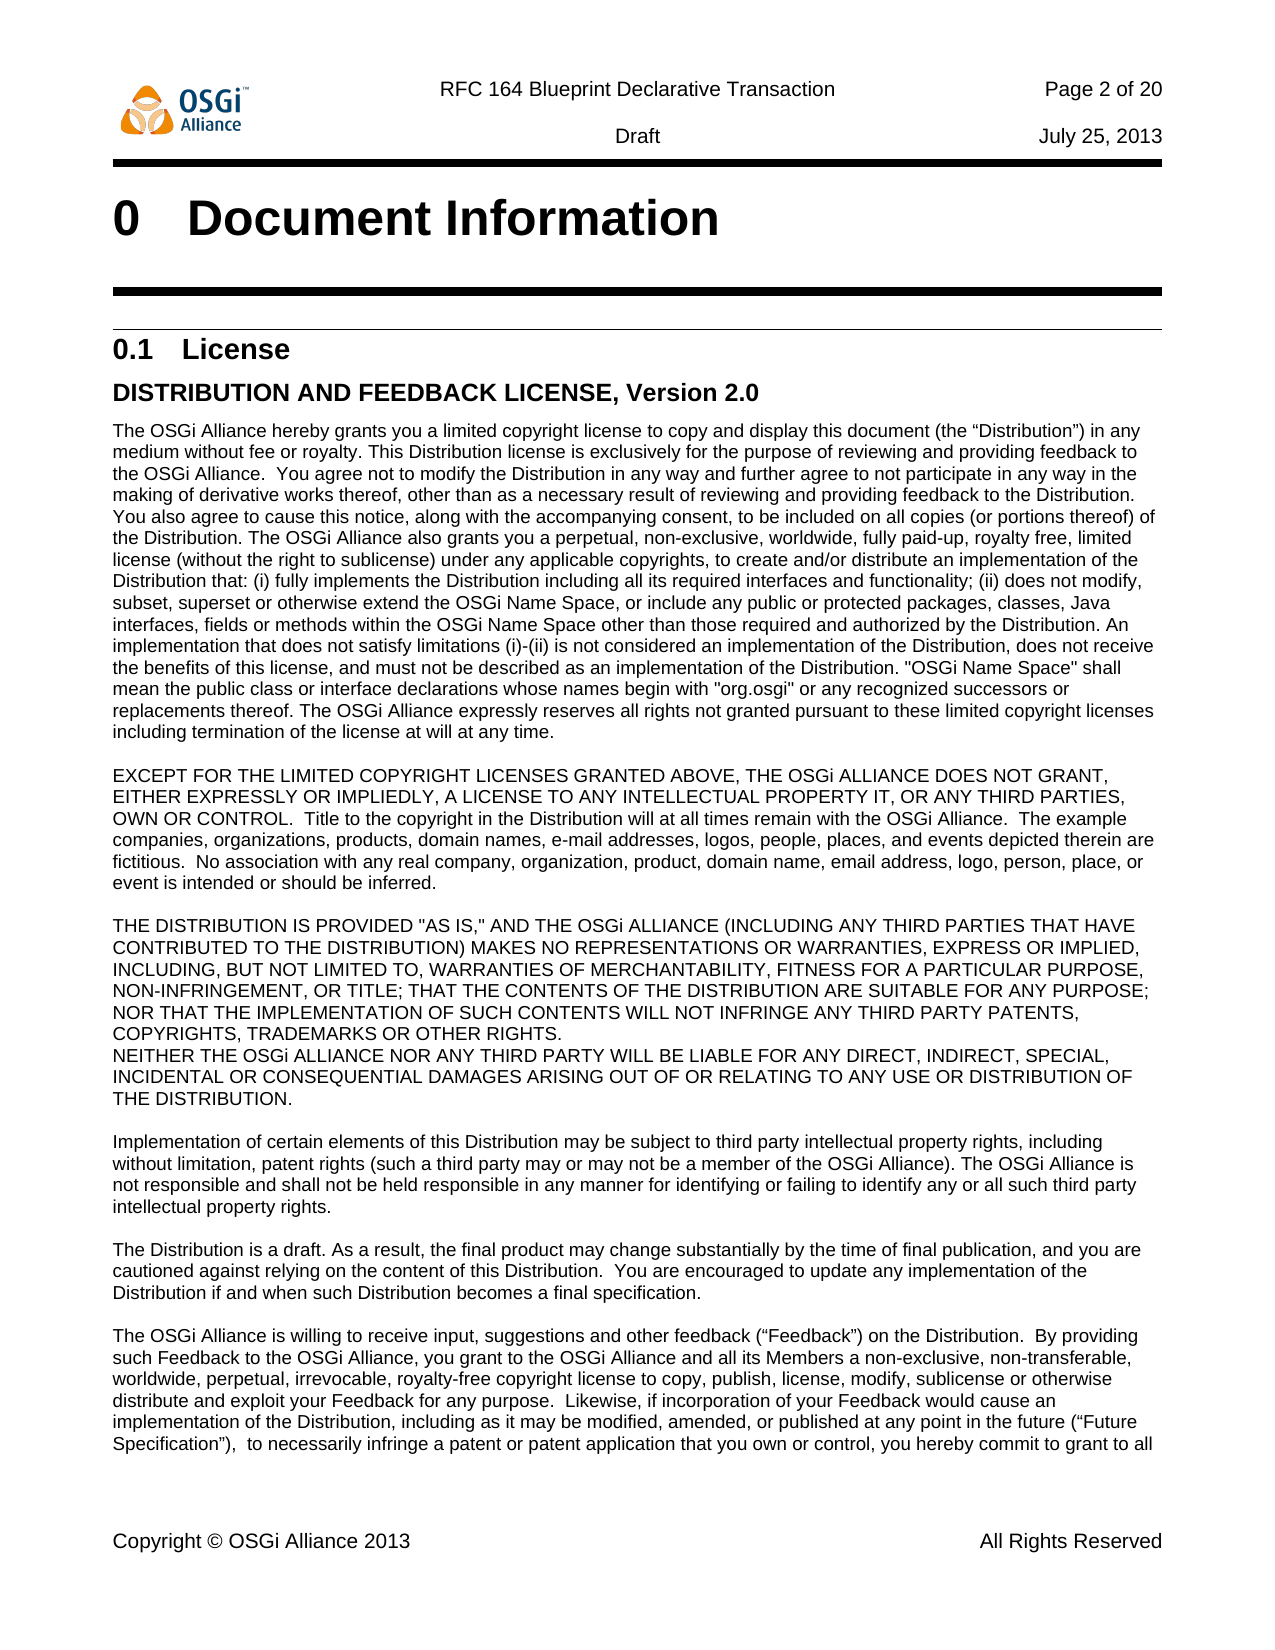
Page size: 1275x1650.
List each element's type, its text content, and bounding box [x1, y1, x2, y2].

subtitle License [112, 330, 1162, 366]
text The OSGi Alliance hereby grants you a limited copyright license to copy and display this document (the “Distribution”) in any medium without fee or royalty. This Distribution license is exclusively for the purpose of reviewing and providing feedback to the OSGi Alliance. You agree not to modify the Distribution in any way and further agree to not participate in any way in the making of derivative works thereof, other than as a necessary result of reviewing and providing feedback to the Distribution. You also agree to cause this notice, along with the accompanying consent, to be included on all copies (or portions thereof) of the Distribution. The OSGi Alliance also grants you a perpetual, non-exclusive, worldwide, fully paid-up, royalty free, limited license (without the right to sublicense) under any applicable copyrights, to create and/or distribute an implementation of the Distribution that: (i) fully implements the Distribution including all its required interfaces and functionality; (ii) does not modify, subset, superset or otherwise extend the OSGi Name Space, or include any public or protected packages, classes, Java interfaces, fields or methods within the OSGi Name Space other than those required and authorized by the Distribution. An implementation that does not satisfy limitations (i)-(ii) is not considered an implementation of the Distribution, does not receive the benefits of this license, and must not be described as an implementation of the Distribution. "OSGi Name Space" shall mean the public class or interface declarations whose names begin with "org.osgi" or any recognized successors or replacements thereof. The OSGi Alliance expressly reserves all rights not granted pursuant to these limited copyright licenses including termination of the license at will at any time. [112, 419, 1162, 743]
text DISTRIBUTION AND FEEDBACK LICENSE, Version 2.0 [112, 378, 1162, 407]
picture [113, 78, 257, 142]
text THE DISTRIBUTION IS PROVIDED "AS IS," AND THE OSGi ALLIANCE (INCLUDING ANY THIRD PARTIES THAT HAVE CONTRIBUTED TO THE DISTRIBUTION) MAKES NO REPRESENTATIONS OR WARRANTIES, EXPRESS OR IMPLIED, INCLUDING, BUT NOT LIMITED TO, WARRANTIES OF MERCHANTABILITY, FITNESS FOR A PARTICULAR PURPOSE, NON-INFRINGEMENT, OR TITLE; THAT THE CONTENTS OF THE DISTRIBUTION ARE SUITABLE FOR ANY PURPOSE; NOR THAT THE IMPLEMENTATION OF SUCH CONTENTS WILL NOT INFRINGE ANY THIRD PARTY PATENTS, COPYRIGHTS, TRADEMARKS OR OTHER RIGHTS. [112, 915, 1162, 1045]
text EXCEPT FOR THE LIMITED COPYRIGHT LICENSES GRANTED ABOVE, THE OSGi ALLIANCE DOES NOT GRANT, EITHER EXPRESSLY OR IMPLIEDLY, A LICENSE TO ANY INTELLECTUAL PROPERTY IT, OR ANY THIRD PARTIES, OWN OR CONTROL. Title to the copyright in the Distribution will at all times remain with the OSGi Alliance. The example companies, organizations, products, domain names, e-mail addresses, logos, people, places, and events depicted therein are fictitious. No association with any real company, organization, product, domain name, email address, logo, person, place, or event is intended or should be inferred. [112, 764, 1162, 894]
text The Distribution is a draft. As a result, the final product may change substantially by the time of final publication, and you are cautioned against relying on the content of this Distribution. You are encouraged to update any implementation of the Distribution if and when such Distribution becomes a final specification. [112, 1239, 1162, 1303]
text NEITHER THE OSGi ALLIANCE NOR ANY THIRD PARTY WILL BE LIABLE FOR ANY DIRECT, INDIRECT, SPECIAL, INCIDENTAL OR CONSEQUENTIAL DAMAGES ARISING OUT OF OR RELATING TO ANY USE OR DISTRIBUTION OF THE DISTRIBUTION. [112, 1045, 1162, 1109]
subtitle Document Information [112, 160, 1162, 296]
text Implementation of certain elements of this Distribution may be subject to third party intellectual property rights, including without limitation, patent rights (such a third party may or may not be a member of the OSGi Alliance). The OSGi Alliance is not responsible and shall not be held responsible in any manner for identifying or failing to identify any or all such third party intellectual property rights. [112, 1131, 1162, 1217]
text The OSGi Alliance is willing to receive input, suggestions and other feedback (“Feedback”) on the Distribution. By providing such Feedback to the OSGi Alliance, you grant to the OSGi Alliance and all its Members a non-exclusive, non-transferable, worldwide, perpetual, irrevocable, royalty-free copyright license to copy, publish, license, modify, sublicense or otherwise distribute and exploit your Feedback for any purpose. Likewise, if incorporation of your Feedback would cause an implementation of the Distribution, including as it may be modified, amended, or published at any point in the future (“Future Specification”), to necessarily infringe a patent or patent application that you own or control, you hereby commit to grant to all [112, 1325, 1162, 1454]
